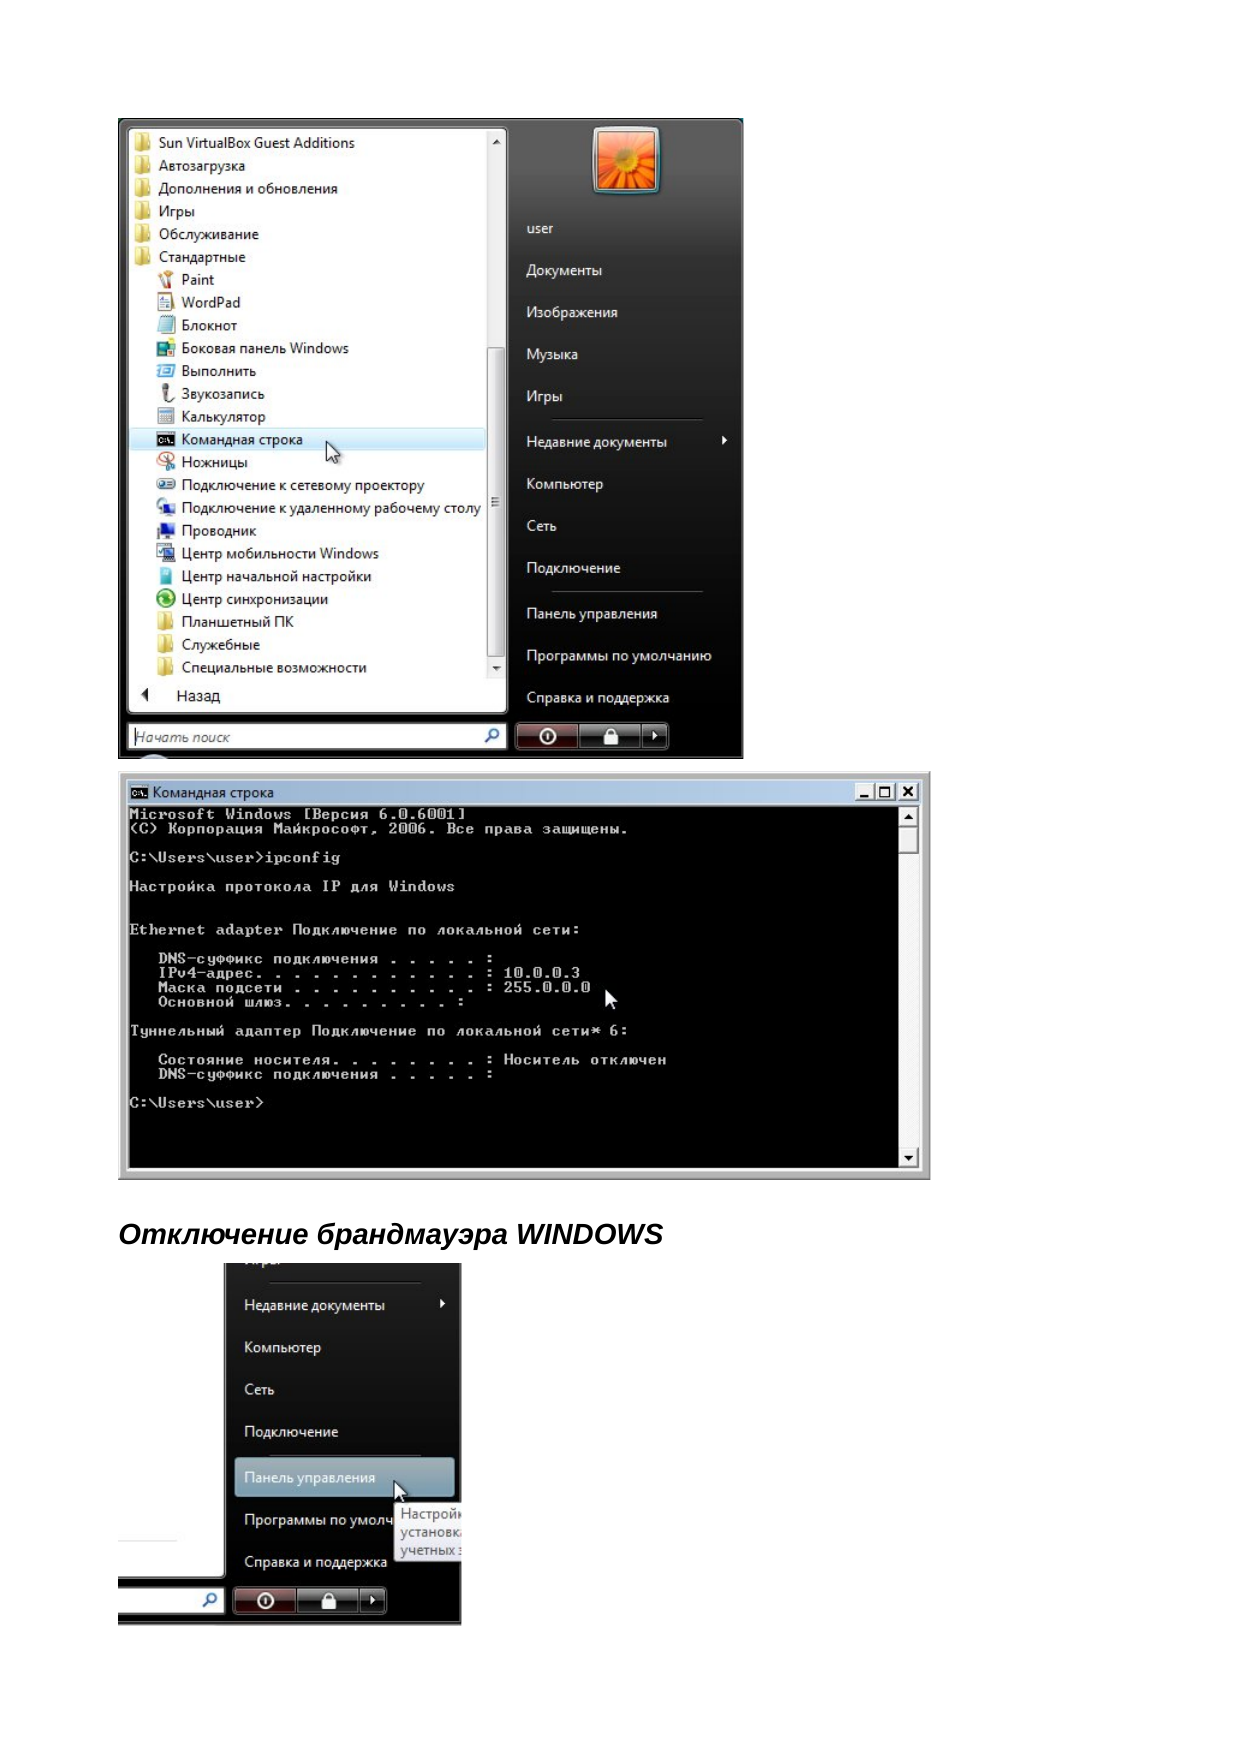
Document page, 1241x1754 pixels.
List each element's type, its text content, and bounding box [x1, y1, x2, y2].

picture [118, 771, 931, 1180]
subtitle Отключение брандмауэра WINDOWS [118, 1217, 1122, 1251]
picture [118, 1263, 462, 1626]
picture [118, 118, 744, 759]
